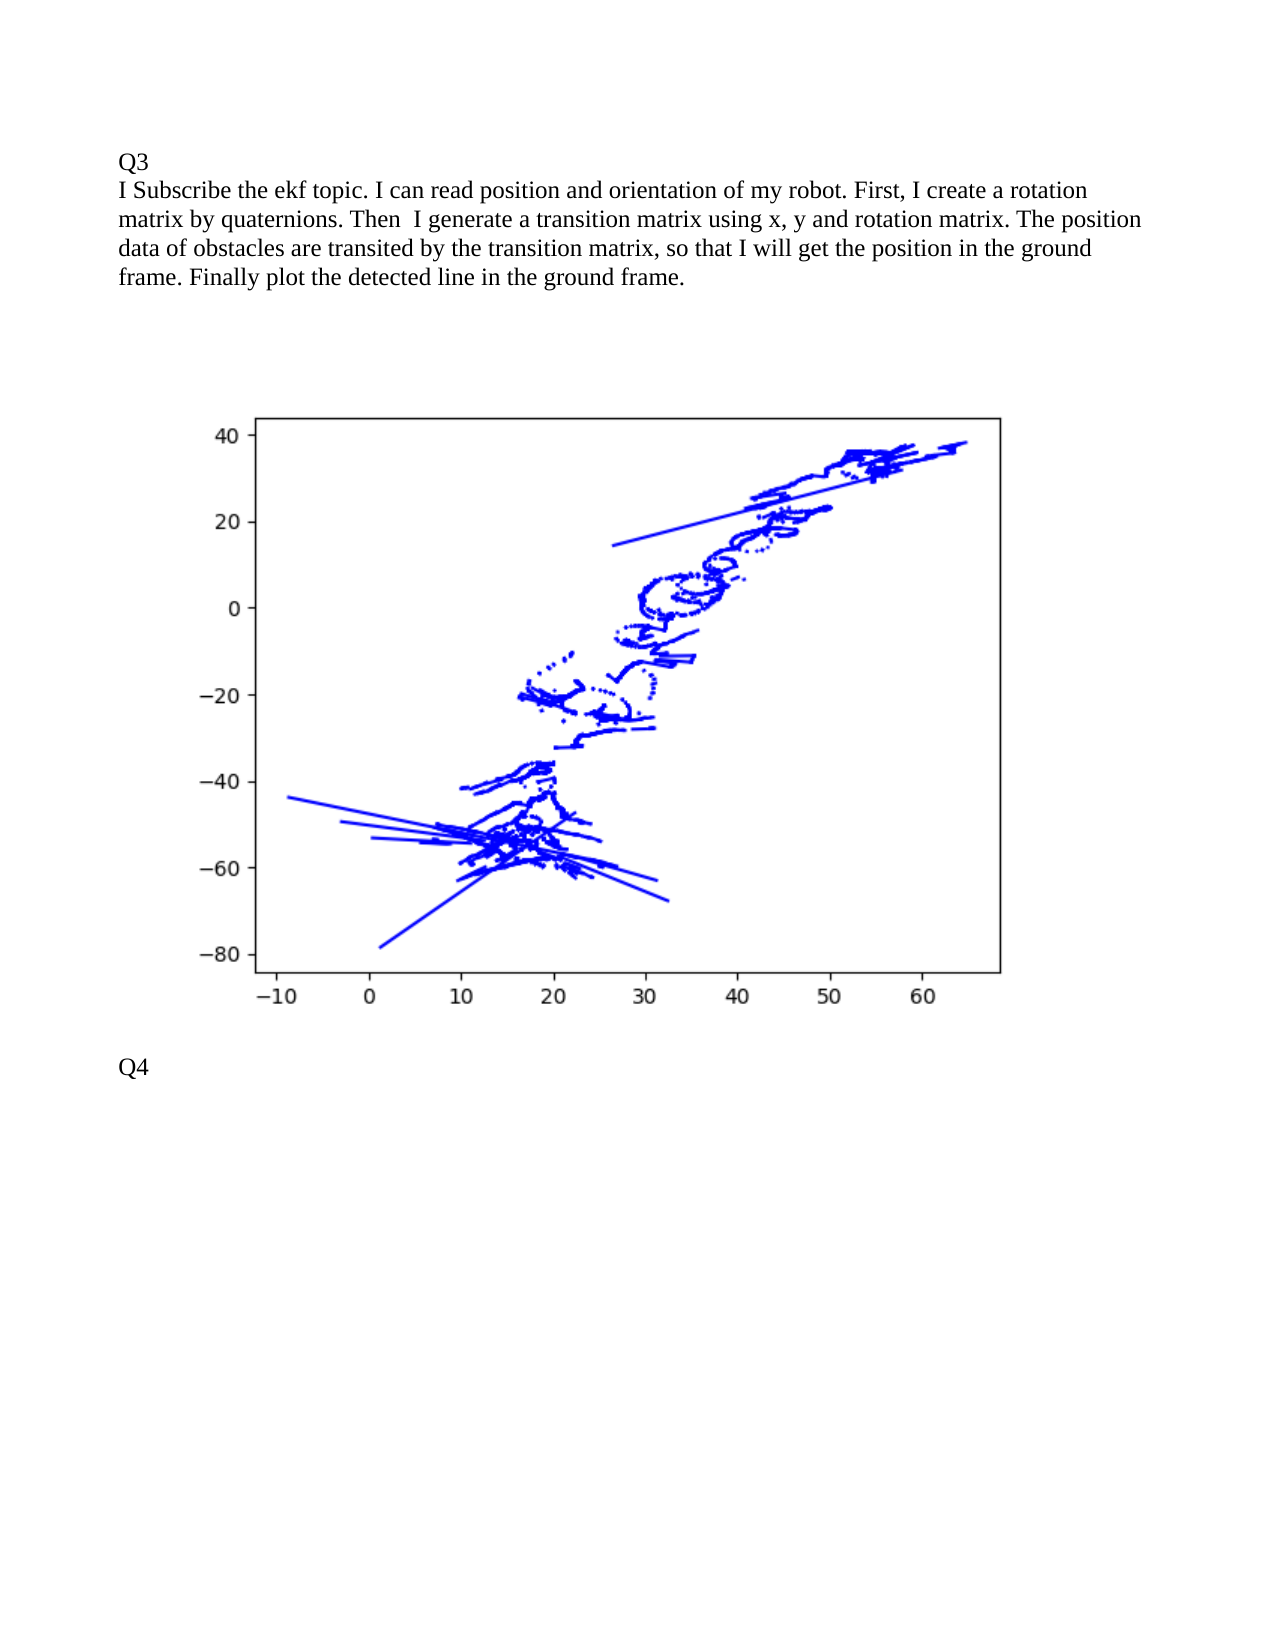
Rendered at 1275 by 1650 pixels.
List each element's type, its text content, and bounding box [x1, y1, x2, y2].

picture [136, 332, 1096, 1052]
text I Subscribe the ekf topic. I can read position and orientation of my robot. First, I create a rotation matrix by quaternions. Then I generate a transition matrix using x, y and rotation matrix. The position data of obstacles are transited by the transition matrix, so that I will get the position in the ground frame. Finally plot the detected line in the ground frame. [118, 176, 1157, 291]
text Q4 [118, 319, 1157, 1081]
text Q3 [118, 147, 1157, 176]
